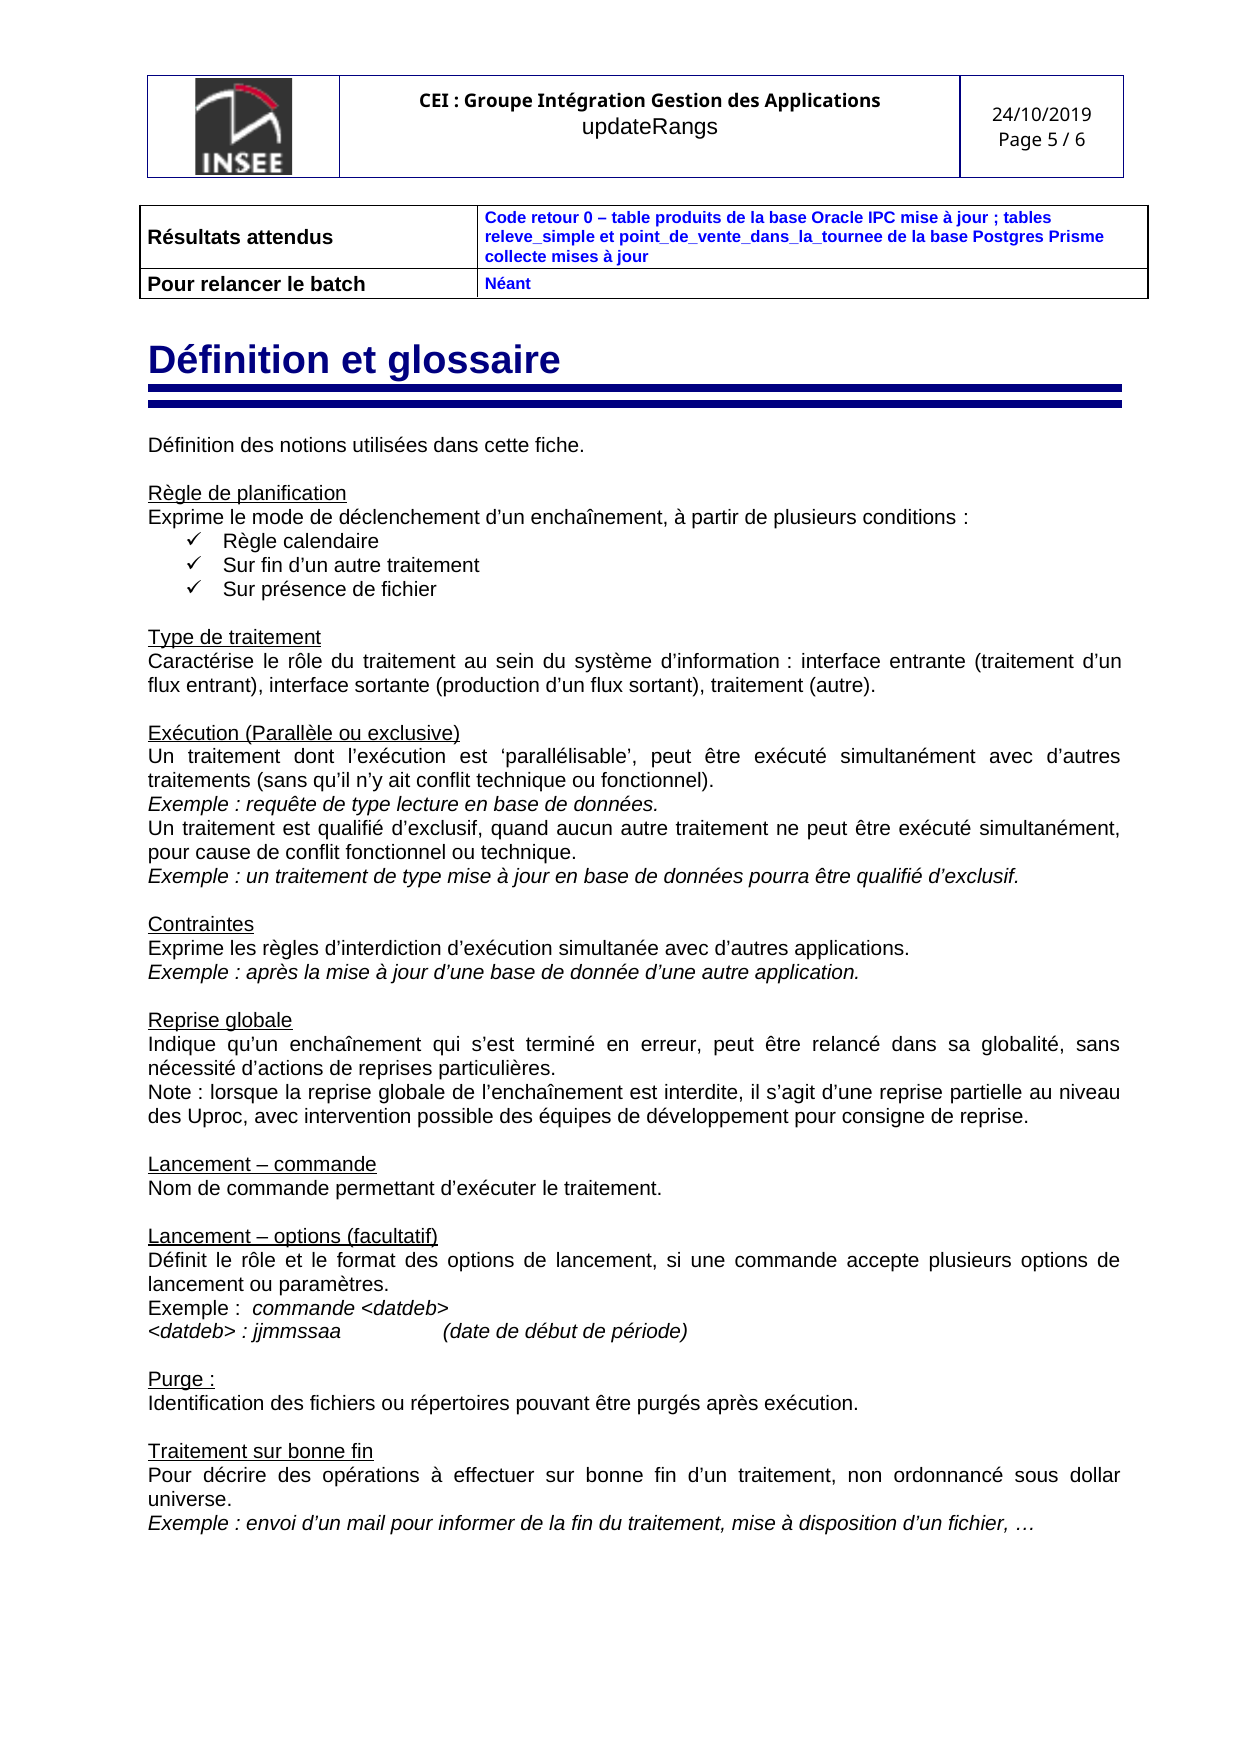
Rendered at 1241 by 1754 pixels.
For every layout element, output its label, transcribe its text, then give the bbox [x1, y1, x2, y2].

text Définition des notions utilisées dans cette fiche. [148, 433, 1122, 457]
text Nom de commande permettant d’exécuter le traitement. [148, 1176, 1122, 1199]
text Exemple : un traitement de type mise à jour en base de données pourra être qualifié d’exclusif. [148, 864, 1122, 888]
list Sur présence de fichier [185, 577, 1122, 601]
text Indique qu’un enchaînement qui s’est terminé en erreur, peut être relancé dans sa globalité, sans nécessité d’actions de reprises particulières. [148, 1032, 1122, 1080]
text Exemple : requête de type lecture en base de données. [148, 792, 1122, 816]
table_cell Code retour 0 – table produits de la base Oracle IPC mise à jour ; tables releve_simple et point_de_vente_dans_la_tournee de la base Postgres Prisme collecte mises à jour [478, 206, 1147, 268]
text Règle de planification [148, 481, 1122, 504]
text Exécution (Parallèle ou exclusive) [148, 720, 1122, 744]
text Exemple : après la mise à jour d’une base de donnée d’une autre application. [148, 960, 1122, 984]
text Exprime les règles d’interdiction d’exécution simultanée avec d’autres applications. [148, 936, 1122, 960]
text Définit le rôle et le format des options de lancement, si une commande accepte plusieurs options de lancement ou paramètres. [148, 1247, 1122, 1295]
text Lancement – options (facultatif) [148, 1223, 1122, 1247]
table_cell Résultats attendus [141, 206, 477, 268]
picture [195, 78, 293, 175]
text Traitement sur bonne fin [148, 1439, 1122, 1463]
text <datdeb> : jjmmssaa (date de début de période) [148, 1319, 1122, 1343]
text Reprise globale [148, 1008, 1122, 1032]
subtitle Définition et glossaire [148, 336, 1122, 384]
text Note : lorsque la reprise globale de l’enchaînement est interdite, il s’agit d’une reprise partielle au niveau des Uproc, avec intervention possible des équipes de développement pour consigne de reprise. [148, 1080, 1122, 1128]
text Exprime le mode de déclenchement d’un enchaînement, à partir de plusieurs conditions : [148, 504, 1122, 528]
text Type de traitement [148, 624, 1122, 648]
text Identification des fichiers ou répertoires pouvant être purgés après exécution. [148, 1391, 1122, 1415]
list Sur fin d’un autre traitement [185, 552, 1122, 577]
table_cell Pour relancer le batch [141, 269, 477, 297]
text Lancement – commande [148, 1152, 1122, 1176]
text Un traitement est qualifié d’exclusif, quand aucun autre traitement ne peut être exécuté simultanément, pour cause de conflit fonctionnel ou technique. [148, 816, 1122, 864]
table_cell Néant [478, 269, 1147, 297]
text Contraintes [148, 912, 1122, 936]
list Règle calendaire [185, 528, 1122, 552]
subtitle [148, 392, 1122, 400]
text Un traitement dont l’exécution est ‘parallélisable’, peut être exécuté simultanément avec d’autres traitements (sans qu’il n’y ait conflit technique ou fonctionnel). [148, 744, 1122, 792]
text Caractérise le rôle du traitement au sein du système d’information : interface entrante (traitement d’un flux entrant), interface sortante (production d’un flux sortant), traitement (autre). [148, 648, 1122, 696]
text Exemple : envoi d’un mail pour informer de la fin du traitement, mise à disposition d’un fichier, … [148, 1511, 1122, 1535]
text Purge : [148, 1367, 1122, 1391]
text Exemple : commande <datdeb> [148, 1295, 1122, 1319]
text Pour décrire des opérations à effectuer sur bonne fin d’un traitement, non ordonnancé sous dollar universe. [148, 1463, 1122, 1511]
